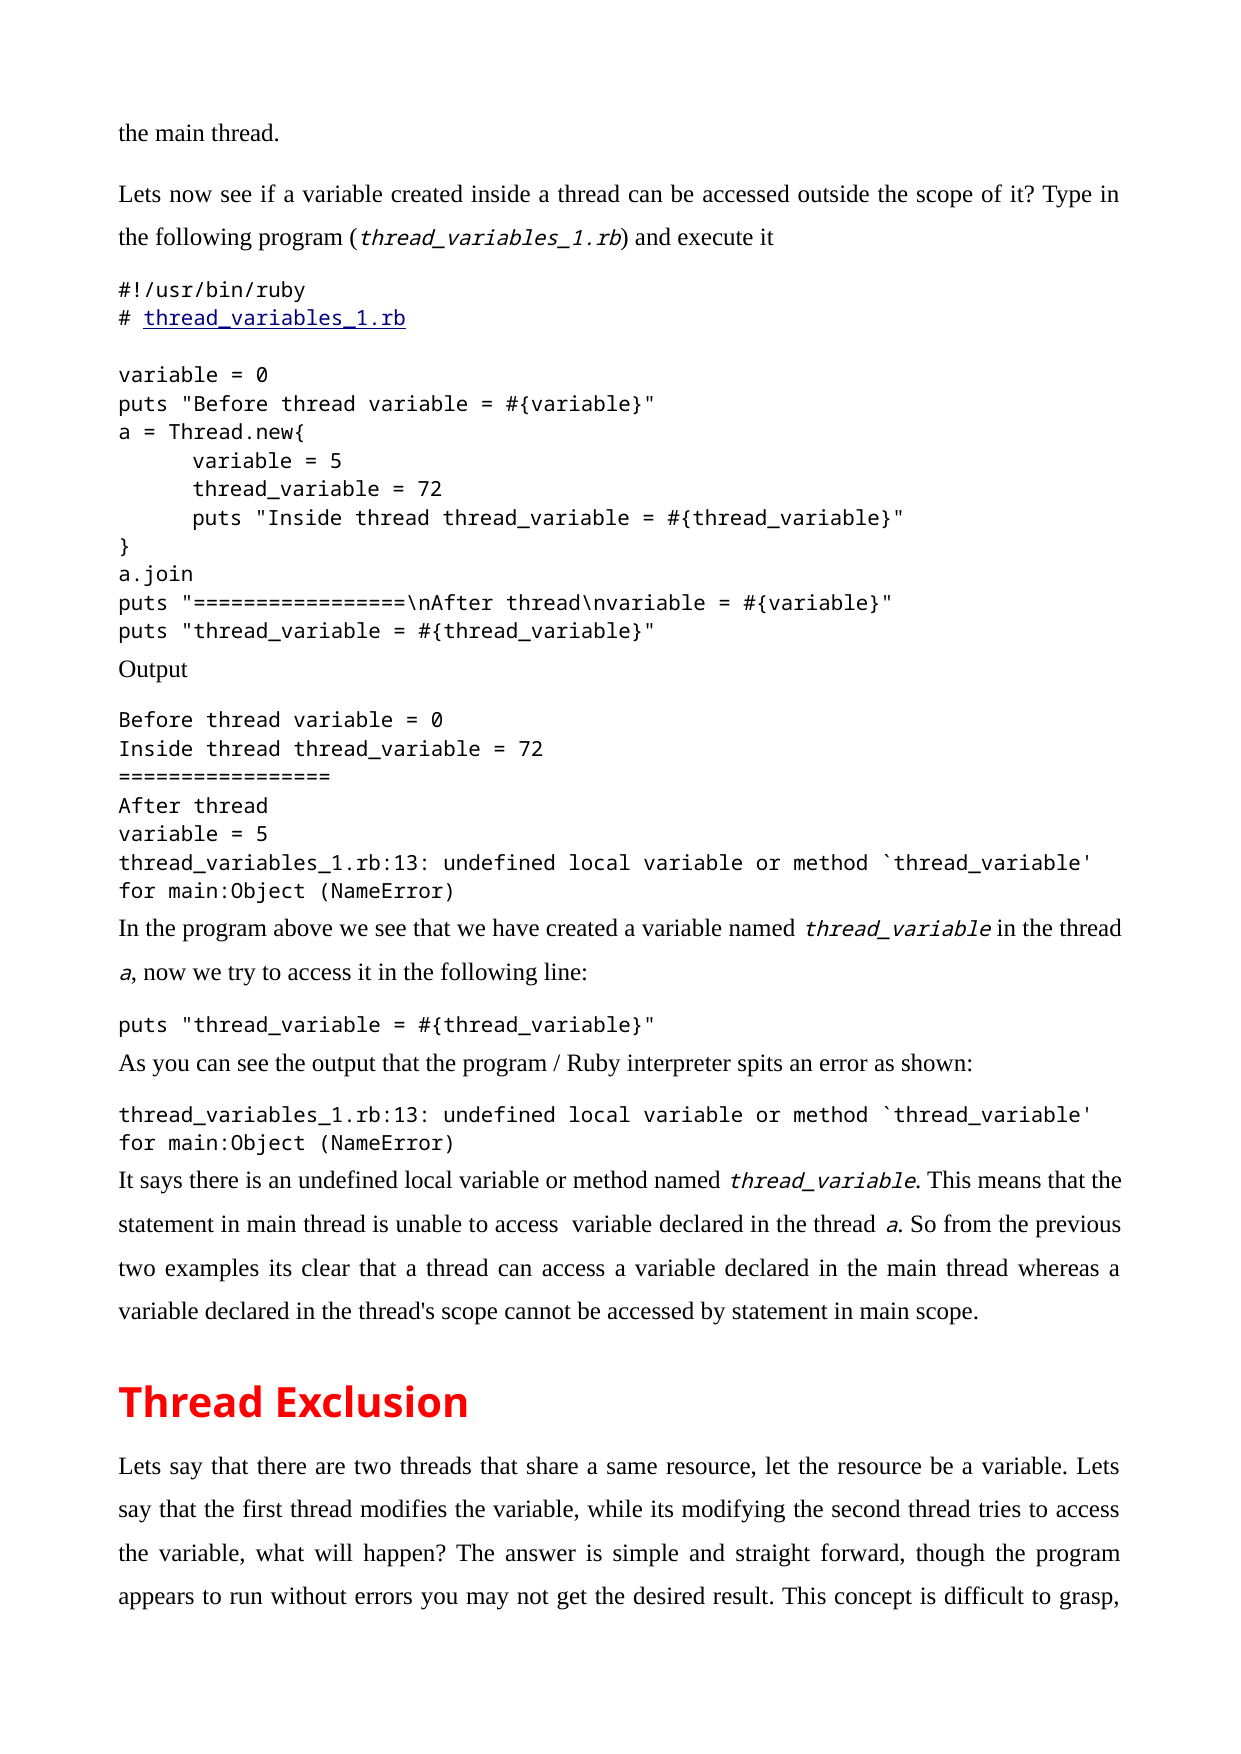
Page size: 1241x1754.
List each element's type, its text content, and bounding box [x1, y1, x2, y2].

text Inside thread thread_variable = 72 [118, 734, 1122, 762]
text puts "thread_variable = #{thread_variable}" [118, 616, 1122, 645]
text It says there is an undefined local variable or method named thread_variable. This means that the statement in main thread is unable to access variable declared in the thread a. So from the previous two examples its clear that a thread can access a variable declared in the main thread whereas a variable declared in the thread's scope cannot be accessed by statement in main scope. [118, 1165, 1122, 1325]
text puts "=================\nAfter thread\nvariable = #{variable}" [118, 588, 1122, 616]
text a = Thread.new{ [118, 417, 1122, 446]
text Before thread variable = 0 [118, 706, 1122, 734]
text Output [118, 654, 1122, 682]
text a.join [118, 559, 1122, 588]
text #!/usr/bin/ruby [118, 275, 1122, 303]
text # thread_variables_1.rb [118, 303, 1122, 332]
text thread_variable = 72 [118, 474, 1122, 503]
text variable = 5 [118, 446, 1122, 474]
text thread_variables_1.rb:13: undefined local variable or method `thread_variable' for main:Object (NameError) [118, 1100, 1122, 1157]
text } [118, 531, 1122, 559]
text variable = 5 [118, 819, 1122, 848]
subtitle Thread Exclusion [118, 1373, 1122, 1430]
text Lets now see if a variable created inside a thread can be accessed outside the scope of it? Type in the following program (thread_variables_1.rb) and execute it [118, 179, 1122, 252]
text puts "Inside thread thread_variable = #{thread_variable}" [118, 503, 1122, 531]
text puts "thread_variable = #{thread_variable}" [118, 1010, 1122, 1039]
text In the program above we see that we have created a variable named thread_variable in the thread a, now we try to access it in the following line: [118, 913, 1122, 987]
text ================= [118, 762, 1122, 791]
text After thread [118, 791, 1122, 819]
text As you can see the output that the program / Ruby interpreter spits an error as shown: [118, 1048, 1122, 1076]
text variable = 0 [118, 360, 1122, 389]
text puts "Before thread variable = #{variable}" [118, 389, 1122, 417]
text the main thread. [118, 118, 1122, 147]
text thread_variables_1.rb:13: undefined local variable or method `thread_variable' for main:Object (NameError) [118, 848, 1122, 905]
text Lets say that there are two threads that share a same resource, let the resource be a variable. Lets say that the first thread modifies the variable, while its modifying the second thread tries to access the variable, what will happen? The answer is simple and straight forward, though the program appears to run without errors you may not get the desired result. This concept is difficult to grasp, [118, 1451, 1122, 1609]
